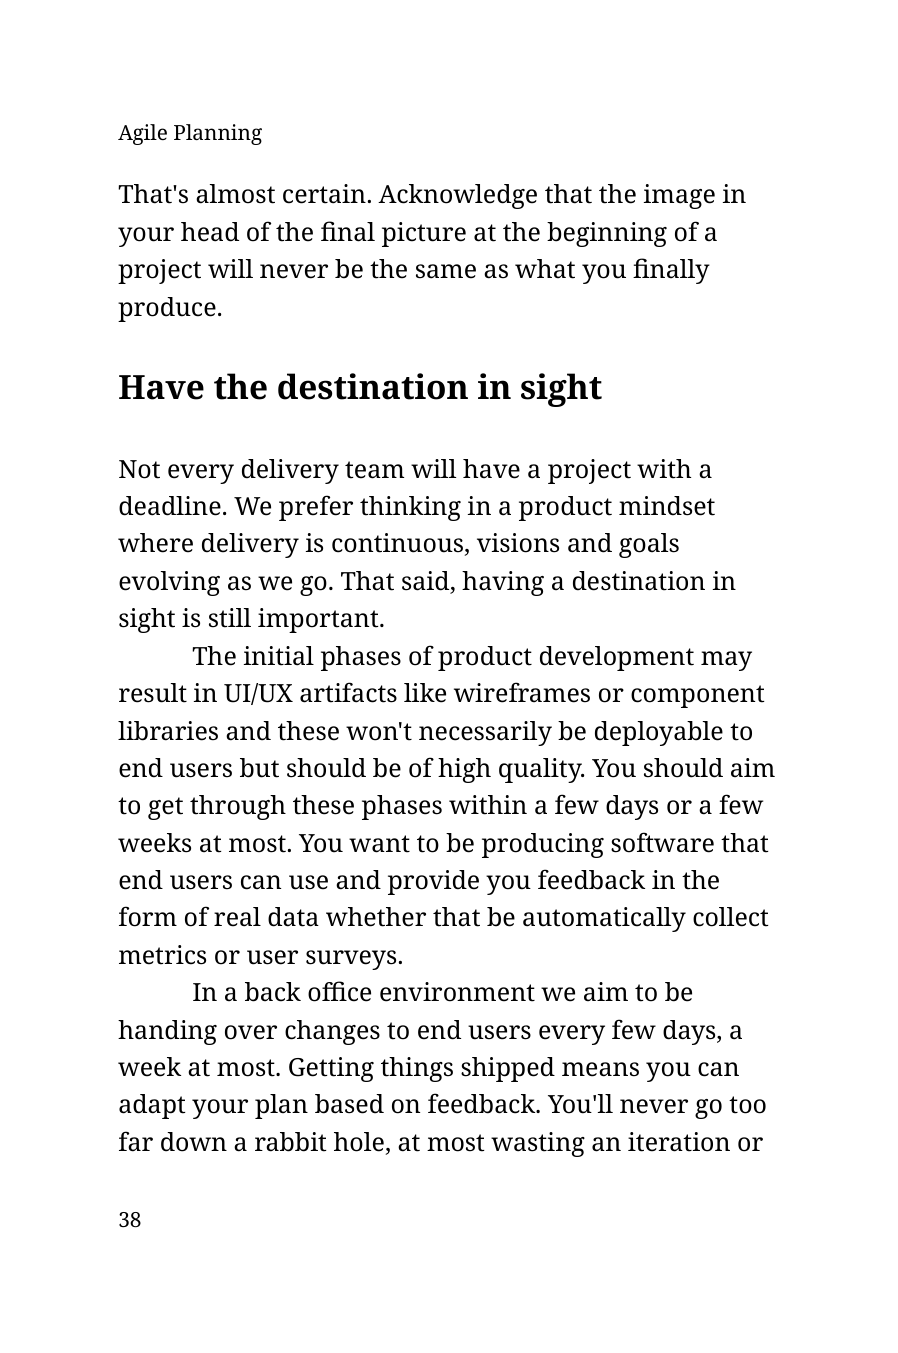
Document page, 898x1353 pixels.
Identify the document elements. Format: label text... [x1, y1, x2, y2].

text The initial phases of product development may result in UI/UX artifacts like wireframes or component libraries and these won't necessarily be deployable to end users but should be of high quality. You should aim to get through these phases within a few days or a few weeks at most. You want to be producing software that end users can use and provide you feedback in the form of real data whether that be automatically collect metrics or user surveys. [118, 638, 779, 972]
text In a back office environment we aim to be handing over changes to end users every few days, a week at most. Getting things shipped means you can adapt your plan based on feedback. You'll never go too far down a rabbit hole, at most wasting an iteration or [118, 975, 779, 1158]
subtitle Have the destination in sight [118, 364, 779, 409]
text That's almost certain. Acknowledge that the image in your head of the final picture at the beginning of a project will never be the same as what you finally produce. [118, 177, 779, 323]
text Not every delivery team will have a project with a deadline. We prefer thinking in a product mindset where delivery is continuous, visions and goals evolving as we go. That said, having a destination in sight is still important. [118, 451, 779, 635]
